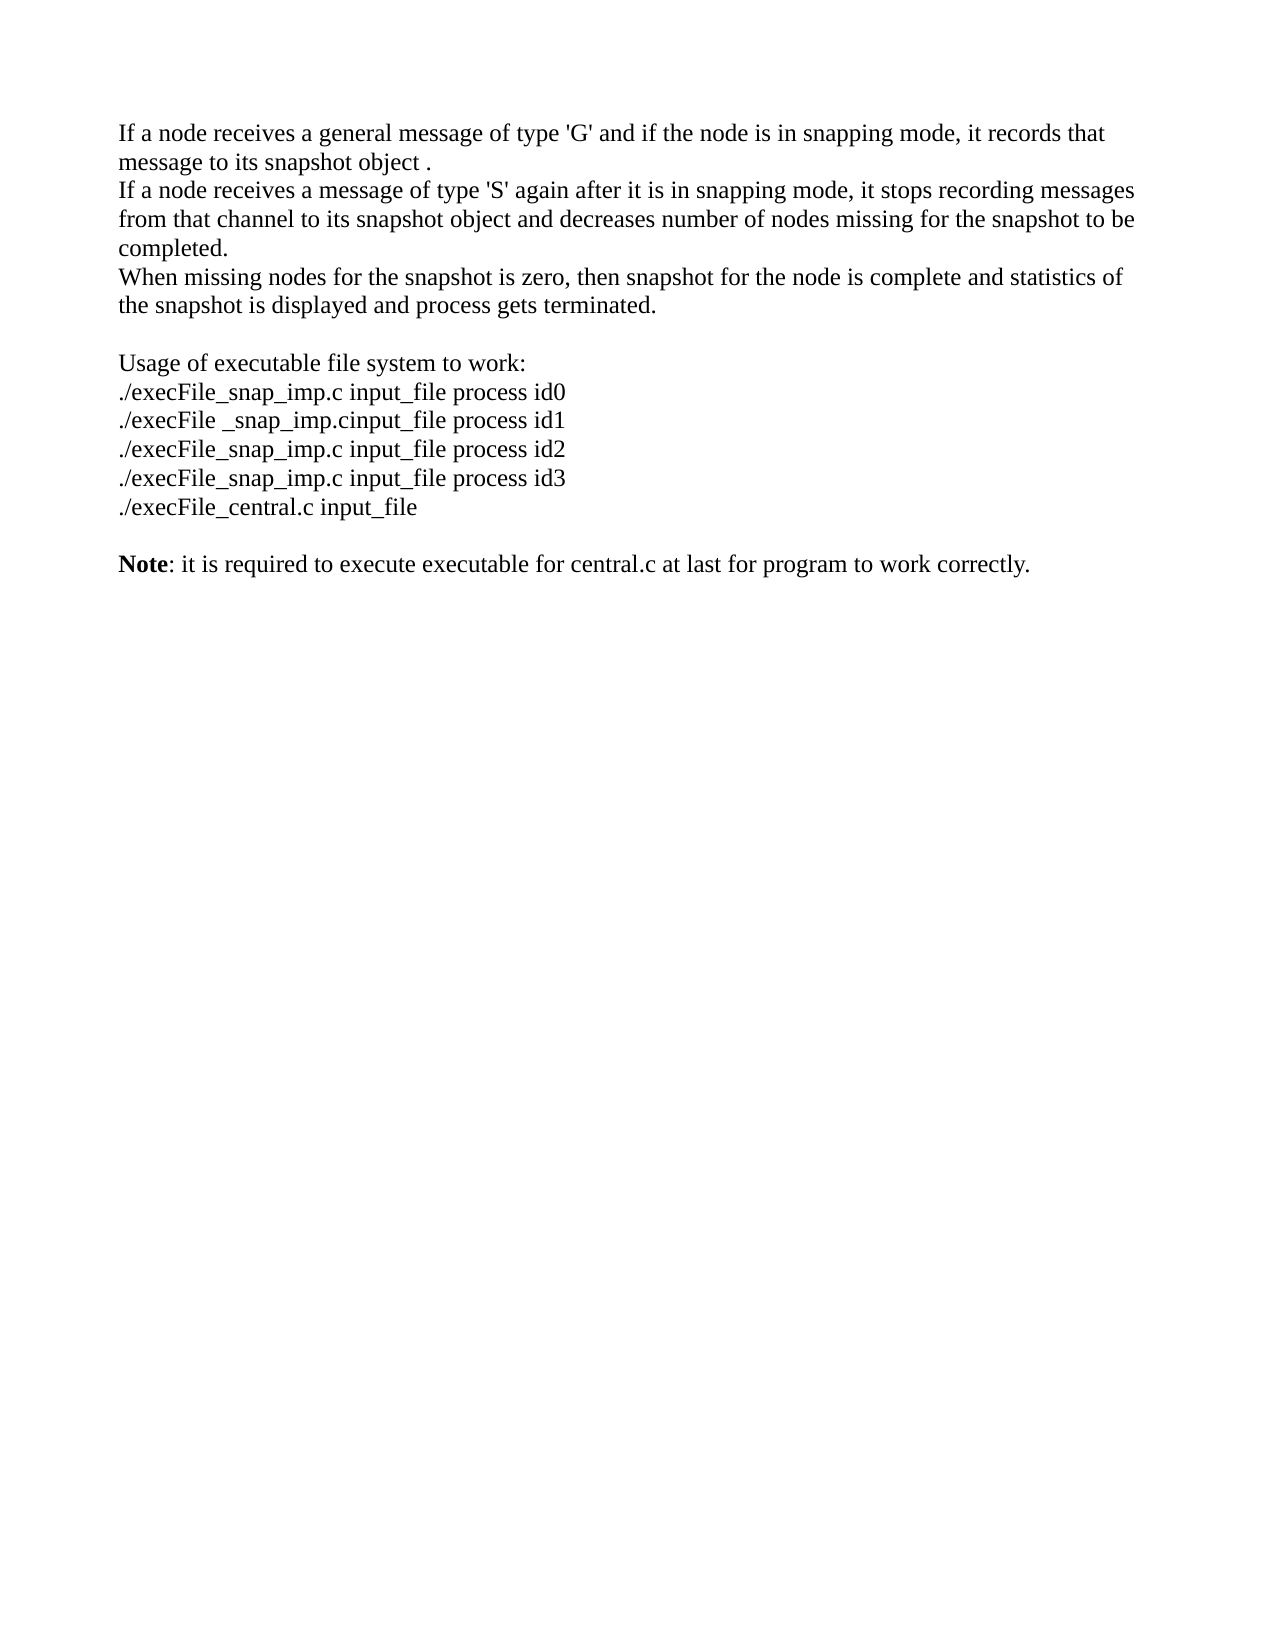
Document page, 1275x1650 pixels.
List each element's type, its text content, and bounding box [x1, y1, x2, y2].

text When missing nodes for the snapshot is zero, then snapshot for the node is complete and statistics of the snapshot is displayed and process gets terminated. [118, 262, 1157, 319]
text If a node receives a message of type 'S' again after it is in snapping mode, it stops recording messages from that channel to its snapshot object and decreases number of nodes missing for the snapshot to be completed. [118, 176, 1157, 262]
text If a node receives a general message of type 'G' and if the node is in snapping mode, it records that message to its snapshot object . [118, 118, 1157, 176]
text Note: it is required to execute executable for central.c at last for program to work correctly. [118, 549, 1157, 578]
text ./execFile_snap_imp.c input_file process id2 [118, 434, 1157, 463]
text ./execFile_central.c input_file [118, 492, 1157, 521]
text Usage of executable file system to work: [118, 348, 1157, 377]
text ./execFile_snap_imp.c input_file process id0 [118, 377, 1157, 406]
text ./execFile _snap_imp.cinput_file process id1 [118, 406, 1157, 434]
text ./execFile_snap_imp.c input_file process id3 [118, 463, 1157, 492]
